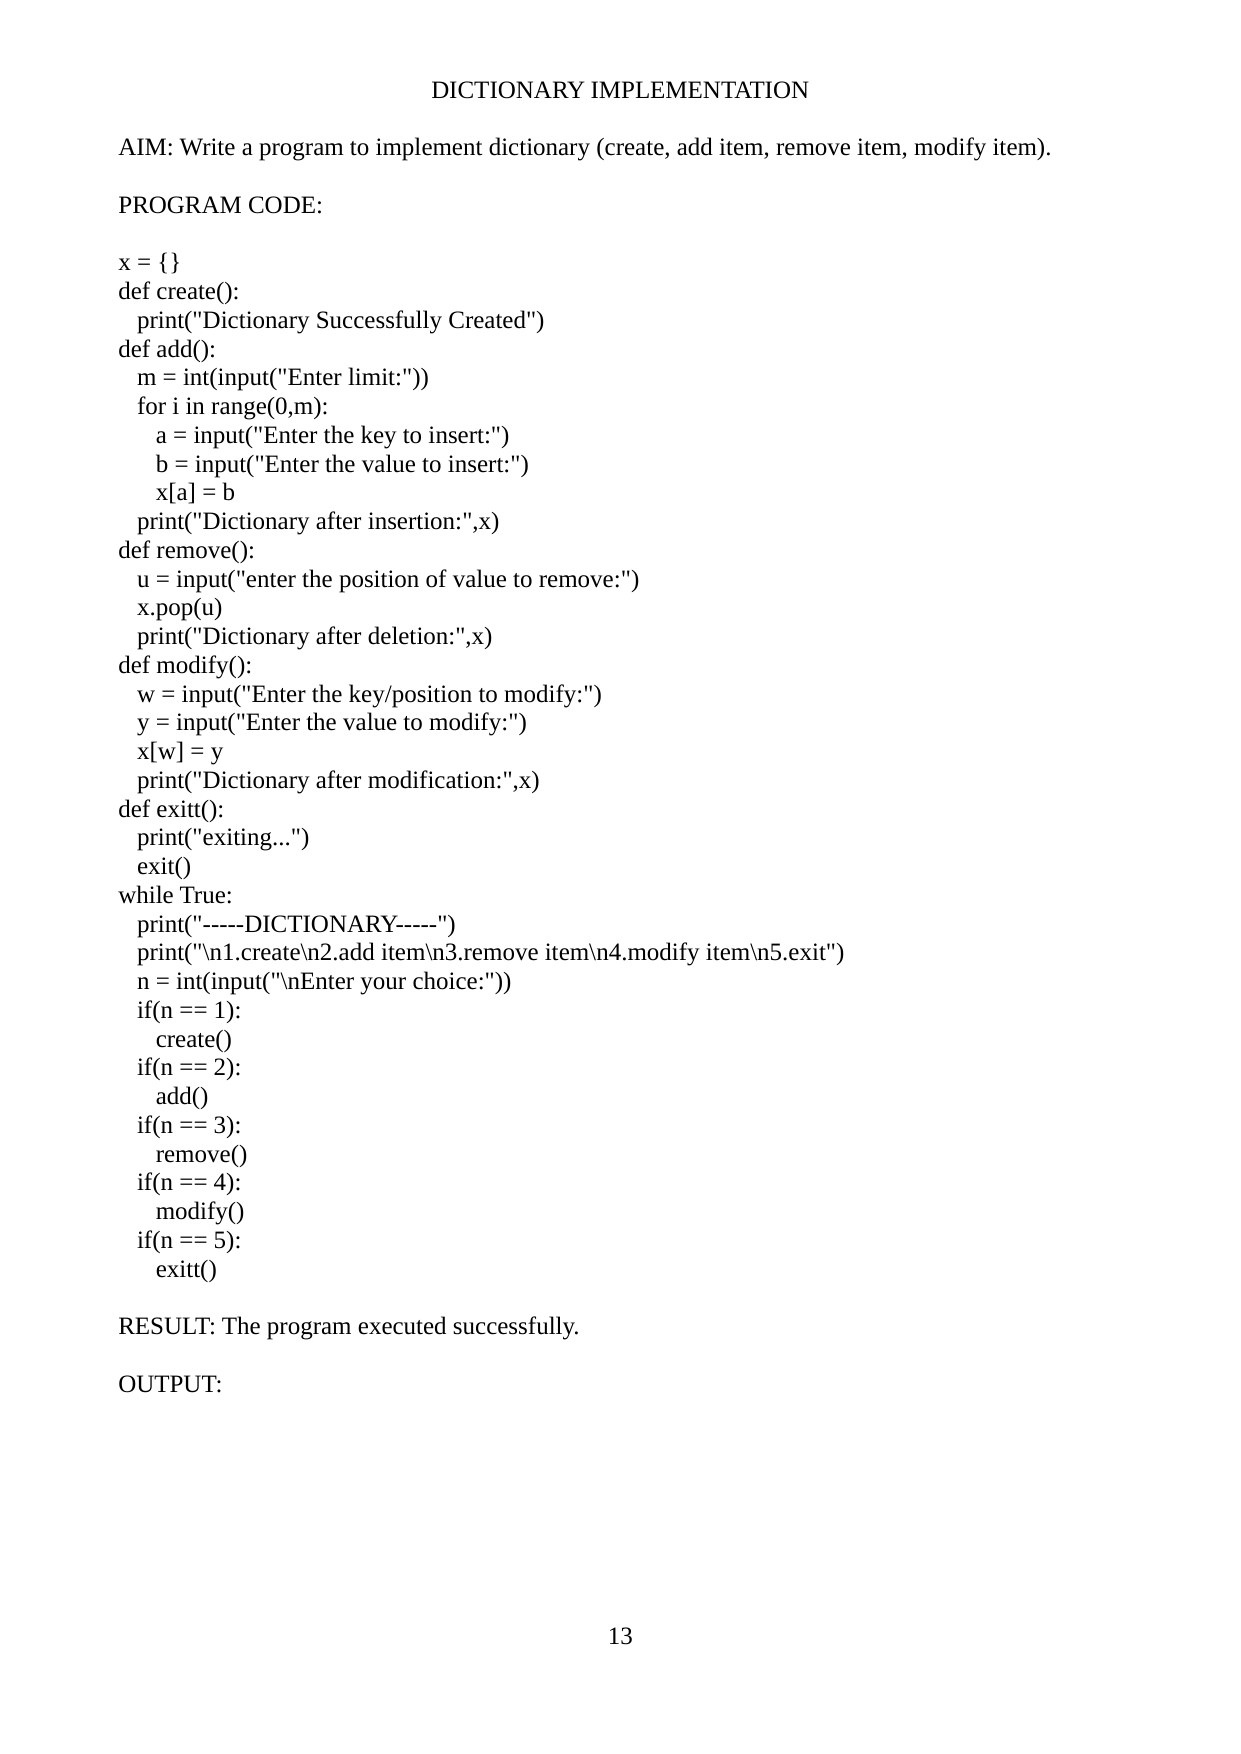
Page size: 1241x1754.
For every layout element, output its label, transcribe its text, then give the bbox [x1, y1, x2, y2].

text for i in range(0,m): [118, 391, 1122, 420]
text m = int(input("Enter limit:")) [118, 362, 1122, 391]
text if(n == 4): [118, 1167, 1122, 1196]
text x[a] = b [118, 477, 1122, 506]
text if(n == 5): [118, 1225, 1122, 1254]
text y = input("Enter the value to modify:") [118, 707, 1122, 736]
text x = {} [118, 247, 1122, 276]
text def create(): [118, 276, 1122, 305]
text modify() [118, 1196, 1122, 1225]
text def add(): [118, 334, 1122, 362]
text print("Dictionary after modification:",x) [118, 765, 1122, 794]
text w = input("Enter the key/position to modify:") [118, 679, 1122, 707]
text PROGRAM CODE: [118, 190, 1122, 219]
text def modify(): [118, 650, 1122, 679]
text print("Dictionary Successfully Created") [118, 305, 1122, 334]
text n = int(input("\nEnter your choice:")) [118, 966, 1122, 995]
text print("Dictionary after deletion:",x) [118, 621, 1122, 650]
text x.pop(u) [118, 592, 1122, 621]
text create() [118, 1024, 1122, 1052]
text print("exiting...") [118, 822, 1122, 851]
text exitt() [118, 1254, 1122, 1282]
text a = input("Enter the key to insert:") [118, 420, 1122, 449]
text if(n == 1): [118, 995, 1122, 1024]
text print("-----DICTIONARY-----") [118, 909, 1122, 937]
text AIM: Write a program to implement dictionary (create, add item, remove item, modify item). [118, 132, 1122, 161]
text remove() [118, 1139, 1122, 1167]
text OUTPUT: [118, 1369, 1122, 1397]
text if(n == 3): [118, 1110, 1122, 1139]
text RESULT: The program executed successfully. [118, 1311, 1122, 1340]
text DICTIONARY IMPLEMENTATION [118, 75, 1122, 104]
text print("\n1.create\n2.add item\n3.remove item\n4.modify item\n5.exit") [118, 937, 1122, 966]
text while True: [118, 880, 1122, 909]
text b = input("Enter the value to insert:") [118, 449, 1122, 477]
text x[w] = y [118, 736, 1122, 765]
text add() [118, 1081, 1122, 1110]
text print("Dictionary after insertion:",x) [118, 506, 1122, 535]
text if(n == 2): [118, 1052, 1122, 1081]
text def remove(): [118, 535, 1122, 564]
text def exitt(): [118, 794, 1122, 822]
text exit() [118, 851, 1122, 880]
text u = input("enter the position of value to remove:") [118, 564, 1122, 592]
